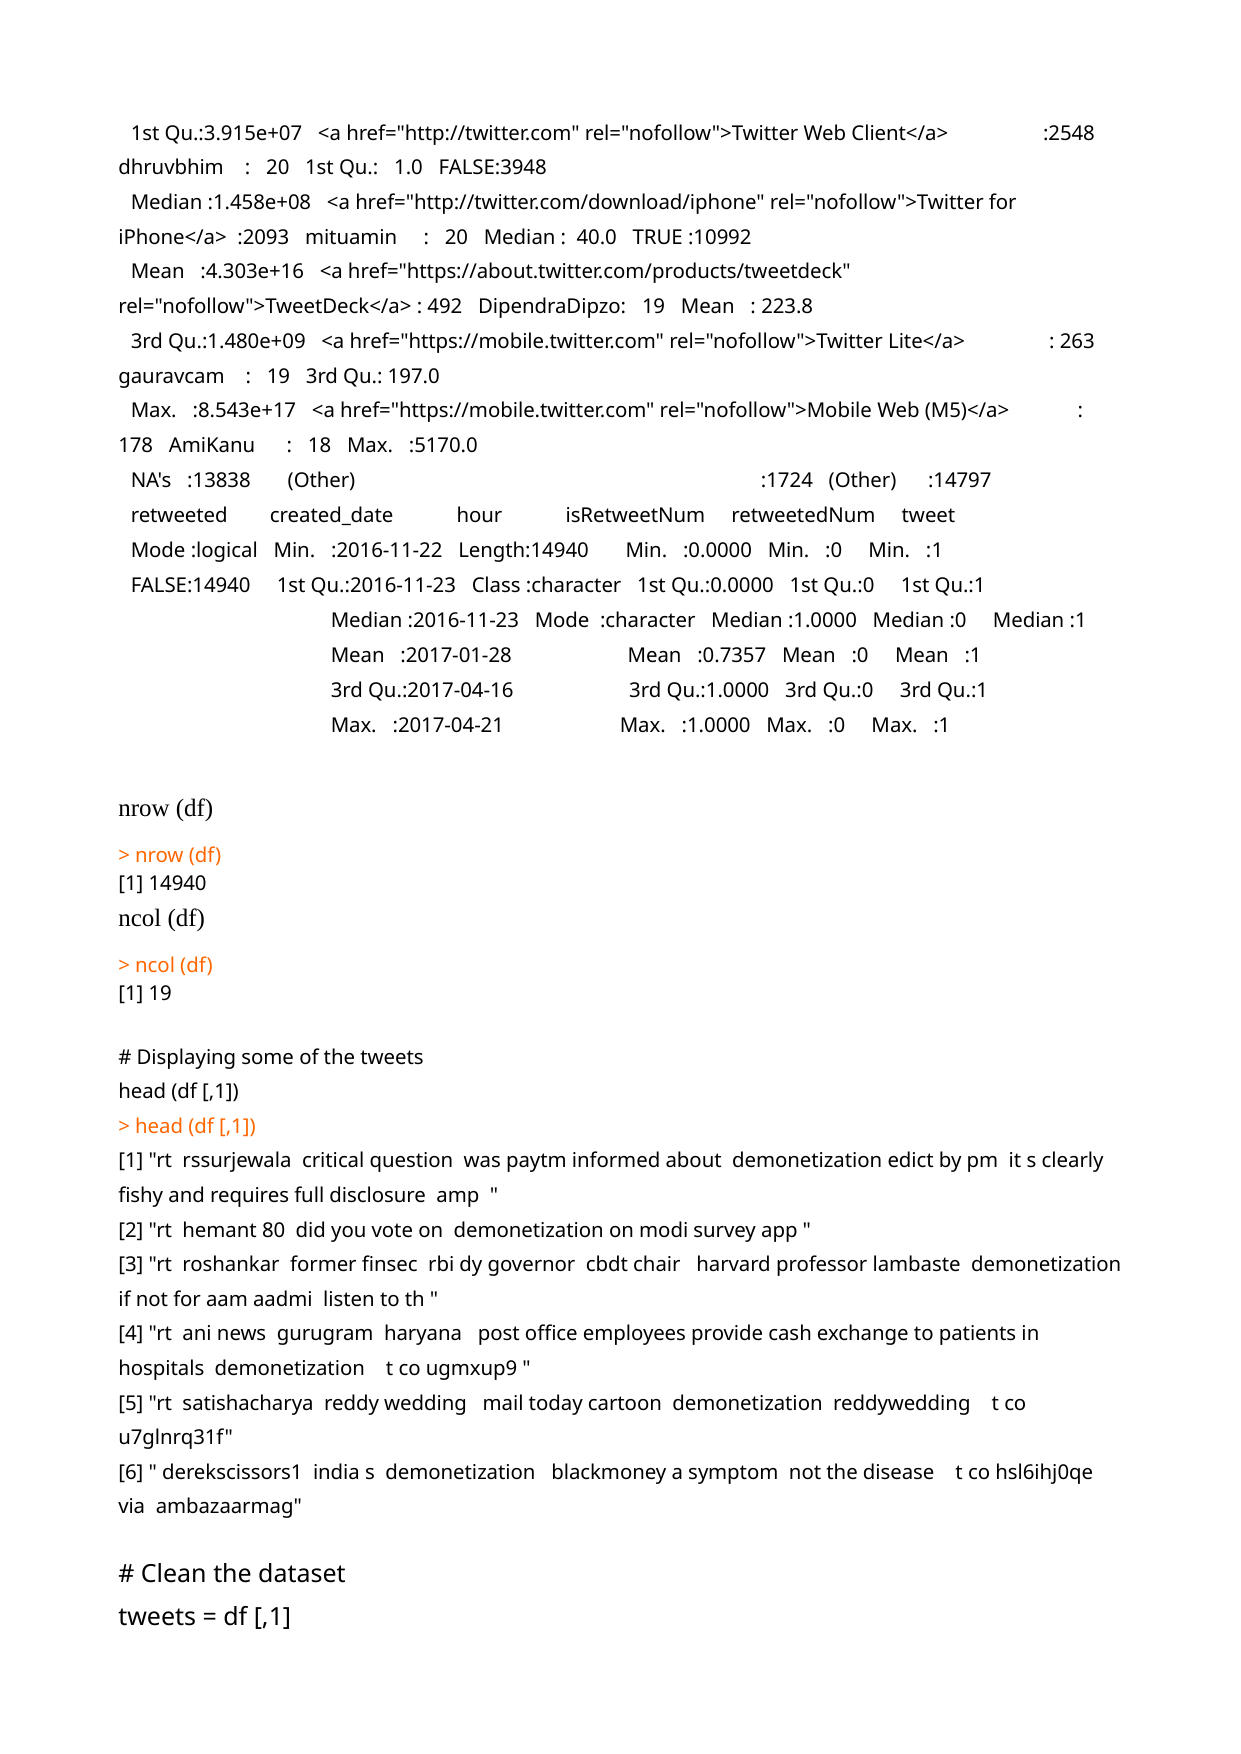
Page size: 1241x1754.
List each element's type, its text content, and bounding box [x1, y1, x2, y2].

text head (df [,1]) [118, 1077, 1122, 1105]
text [2] "rt hemant 80 did you vote on demonetization on modi survey app " [118, 1215, 1122, 1243]
text [3] "rt roshankar former finsec rbi dy governor cbdt chair harvard professor lambaste demonetization if not for aam aadmi listen to th " [118, 1250, 1122, 1312]
text nrow (df) [118, 793, 1122, 822]
text [1] 19 [118, 978, 1122, 1006]
text [1] "rt rssurjewala critical question was paytm informed about demonetization edict by pm it s clearly fishy and requires full disclosure amp " [118, 1146, 1122, 1208]
text Mode :logical Min. :2016-11-22 Length:14940 Min. :0.0000 Min. :0 Min. :1 [118, 536, 1122, 563]
text FALSE:14940 1st Qu.:2016-11-23 Class :character 1st Qu.:0.0000 1st Qu.:0 1st Qu.:1 [118, 571, 1122, 598]
text [1] 14940 [118, 868, 1122, 896]
text 3rd Qu.:2017-04-16 3rd Qu.:1.0000 3rd Qu.:0 3rd Qu.:1 [118, 676, 1122, 703]
text > ncol (df) [118, 951, 1122, 978]
text Max. :2017-04-21 Max. :1.0000 Max. :0 Max. :1 [118, 711, 1122, 738]
text # Clean the dataset [118, 1556, 1122, 1590]
text ncol (df) [118, 903, 1122, 932]
text # Displaying some of the tweets [118, 1042, 1122, 1070]
text 3rd Qu.:1.480e+09 <a href="https://mobile.twitter.com" rel="nofollow">Twitter Lite</a> : 263 gauravcam : 19 3rd Qu.: 197.0 [118, 327, 1122, 389]
text NA's :13838 (Other) :1724 (Other) :14797 [118, 466, 1122, 493]
text Median :2016-11-23 Mode :character Median :1.0000 Median :0 Median :1 [118, 606, 1122, 633]
text retweeted created_date hour isRetweetNum retweetedNum tweet [118, 501, 1122, 528]
text Median :1.458e+08 <a href="http://twitter.com/download/iphone" rel="nofollow">Twitter for iPhone</a> :2093 mituamin : 20 Median : 40.0 TRUE :10992 [118, 188, 1122, 250]
text Mean :2017-01-28 Mean :0.7357 Mean :0 Mean :1 [118, 641, 1122, 668]
text tweets = df [,1] [118, 1598, 1122, 1633]
text [6] " derekscissors1 india s demonetization blackmoney a symptom not the disease t co hsl6ihj0qe via ambazaarmag" [118, 1457, 1122, 1520]
text > head (df [,1]) [118, 1112, 1122, 1139]
text Mean :4.303e+16 <a href="https://about.twitter.com/products/tweetdeck" rel="nofollow">TweetDeck</a> : 492 DipendraDipzo: 19 Mean : 223.8 [118, 257, 1122, 320]
text 1st Qu.:3.915e+07 <a href="http://twitter.com" rel="nofollow">Twitter Web Client</a> :2548 dhruvbhim : 20 1st Qu.: 1.0 FALSE:3948 [118, 118, 1122, 181]
text [4] "rt ani news gurugram haryana post office employees provide cash exchange to patients in hospitals demonetization t co ugmxup9 " [118, 1319, 1122, 1381]
text > nrow (df) [118, 841, 1122, 868]
text [5] "rt satishacharya reddy wedding mail today cartoon demonetization reddywedding t co u7glnrq31f" [118, 1388, 1122, 1451]
text Max. :8.543e+17 <a href="https://mobile.twitter.com" rel="nofollow">Mobile Web (M5)</a> : 178 AmiKanu : 18 Max. :5170.0 [118, 396, 1122, 459]
